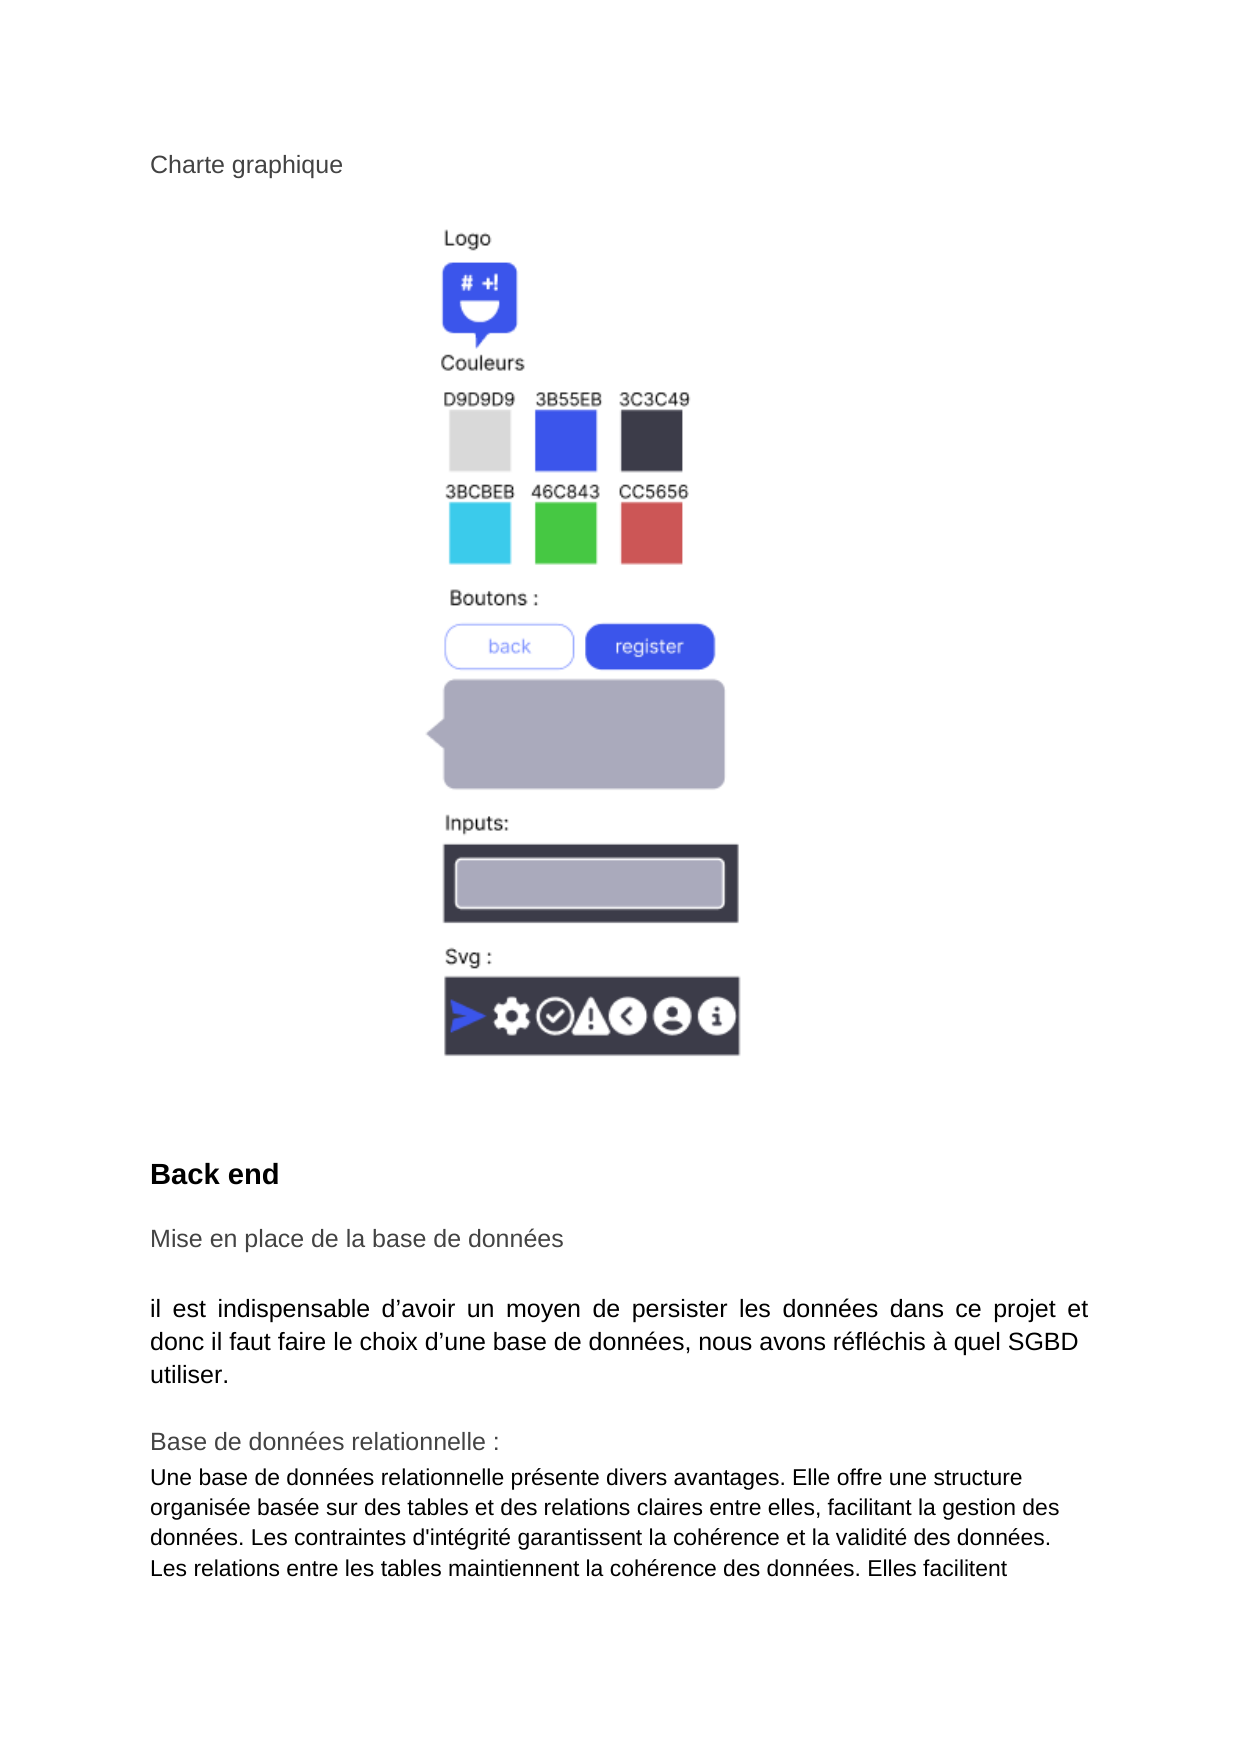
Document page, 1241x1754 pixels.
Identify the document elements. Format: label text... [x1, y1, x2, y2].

text utiliser. [150, 1360, 1090, 1389]
text il est indispensable d’avoir un moyen de persister les données dans ce projet et donc il faut faire le choix d’une base de données, nous avons réfléchis à quel SGBD [150, 1294, 1090, 1356]
subtitle Mise en place de la base de données [150, 1224, 1090, 1253]
picture [404, 216, 836, 1078]
subtitle Base de données relationnelle : [150, 1427, 1090, 1456]
subtitle Back end [150, 1157, 1090, 1191]
subtitle Charte graphique [150, 150, 1090, 179]
text Une base de données relationnelle présente divers avantages. Elle offre une structure organisée basée sur des tables et des relations claires entre elles, facilitant la gestion des données. Les contraintes d'intégrité garantissent la cohérence et la validité des données. Les relations entre les tables maintiennent la cohérence des données. Elles facilitent [150, 1464, 1090, 1581]
